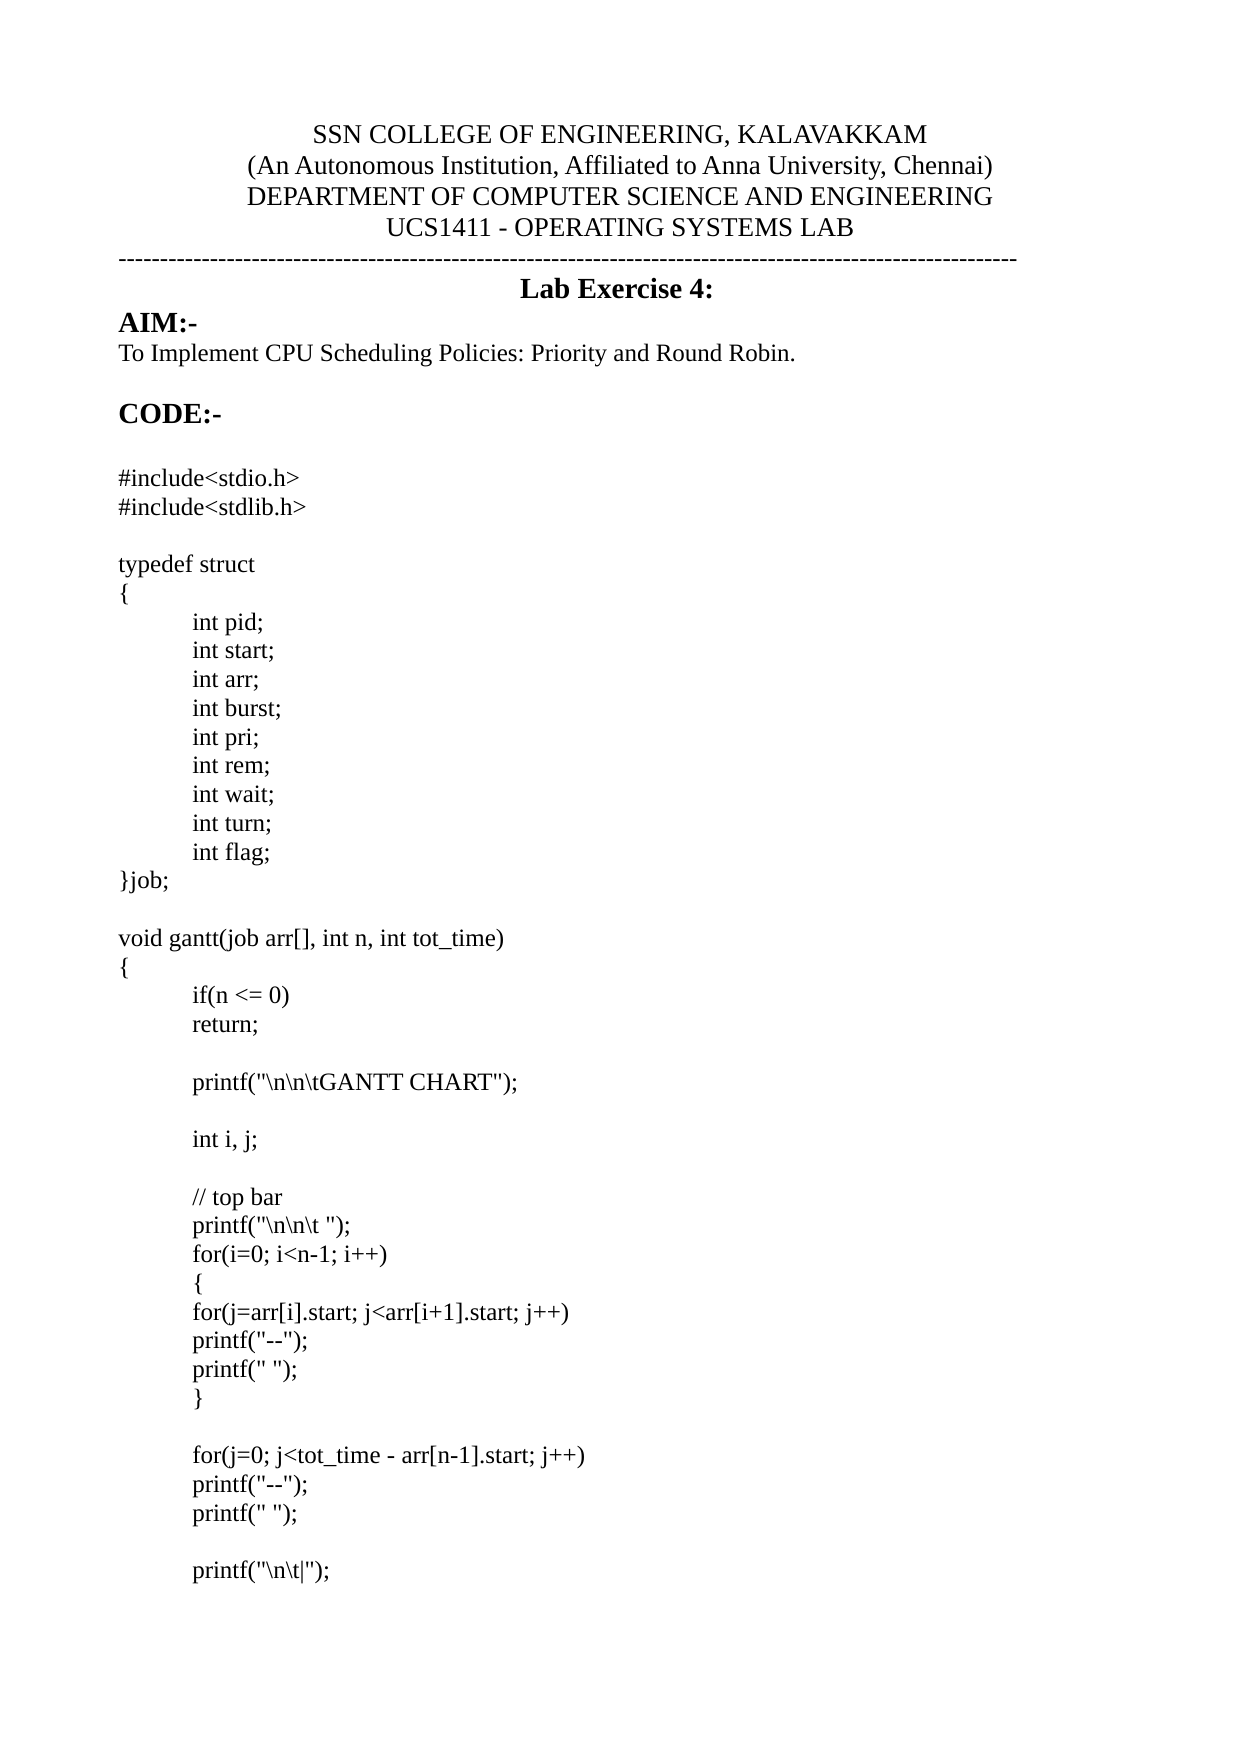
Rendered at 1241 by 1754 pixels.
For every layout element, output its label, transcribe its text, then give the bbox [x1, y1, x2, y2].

text int pid; [118, 607, 1122, 636]
text printf("--"); [118, 1469, 1122, 1498]
text ------------------------------------------------------------------------------------------------------------ [118, 243, 1122, 271]
text Lab Exercise 4: [118, 271, 1122, 305]
text printf("\n\n\tGANTT CHART"); [118, 1067, 1122, 1096]
text // top bar [118, 1182, 1122, 1211]
text CODE:- [118, 396, 1122, 429]
text { [118, 952, 1122, 981]
text int rem; [118, 751, 1122, 779]
text for(j=0; j<tot_time - arr[n-1].start; j++) [118, 1441, 1122, 1469]
text printf("\n\n\t "); [118, 1211, 1122, 1239]
text int wait; [118, 779, 1122, 808]
text DEPARTMENT OF COMPUTER SCIENCE AND ENGINEERING [118, 180, 1122, 212]
text UCS1411 - OPERATING SYSTEMS LAB [118, 212, 1122, 243]
text (An Autonomous Institution, Affiliated to Anna University, Chennai) [118, 149, 1122, 180]
text int burst; [118, 693, 1122, 722]
text int flag; [118, 837, 1122, 866]
text { [118, 1268, 1122, 1297]
text } [118, 1383, 1122, 1412]
text #include<stdio.h> [118, 463, 1122, 492]
text printf(" "); [118, 1354, 1122, 1383]
text for(j=arr[i].start; j<arr[i+1].start; j++) [118, 1297, 1122, 1326]
text { [118, 578, 1122, 607]
text int turn; [118, 808, 1122, 837]
text printf("\n\t|"); [118, 1556, 1122, 1584]
text }job; [118, 866, 1122, 894]
text void gantt(job arr[], int n, int tot_time) [118, 923, 1122, 952]
text int i, j; [118, 1124, 1122, 1153]
text SSN COLLEGE OF ENGINEERING, KALAVAKKAM [118, 118, 1122, 149]
text int pri; [118, 722, 1122, 751]
text #include<stdlib.h> [118, 492, 1122, 521]
text for(i=0; i<n-1; i++) [118, 1239, 1122, 1268]
text AIM:- [118, 305, 1122, 338]
text printf("--"); [118, 1326, 1122, 1354]
text int arr; [118, 664, 1122, 693]
text if(n <= 0) [118, 981, 1122, 1009]
text typedef struct [118, 549, 1122, 578]
text int start; [118, 636, 1122, 664]
text printf(" "); [118, 1498, 1122, 1527]
text return; [118, 1009, 1122, 1038]
text To Implement CPU Scheduling Policies: Priority and Round Robin. [118, 338, 1122, 367]
